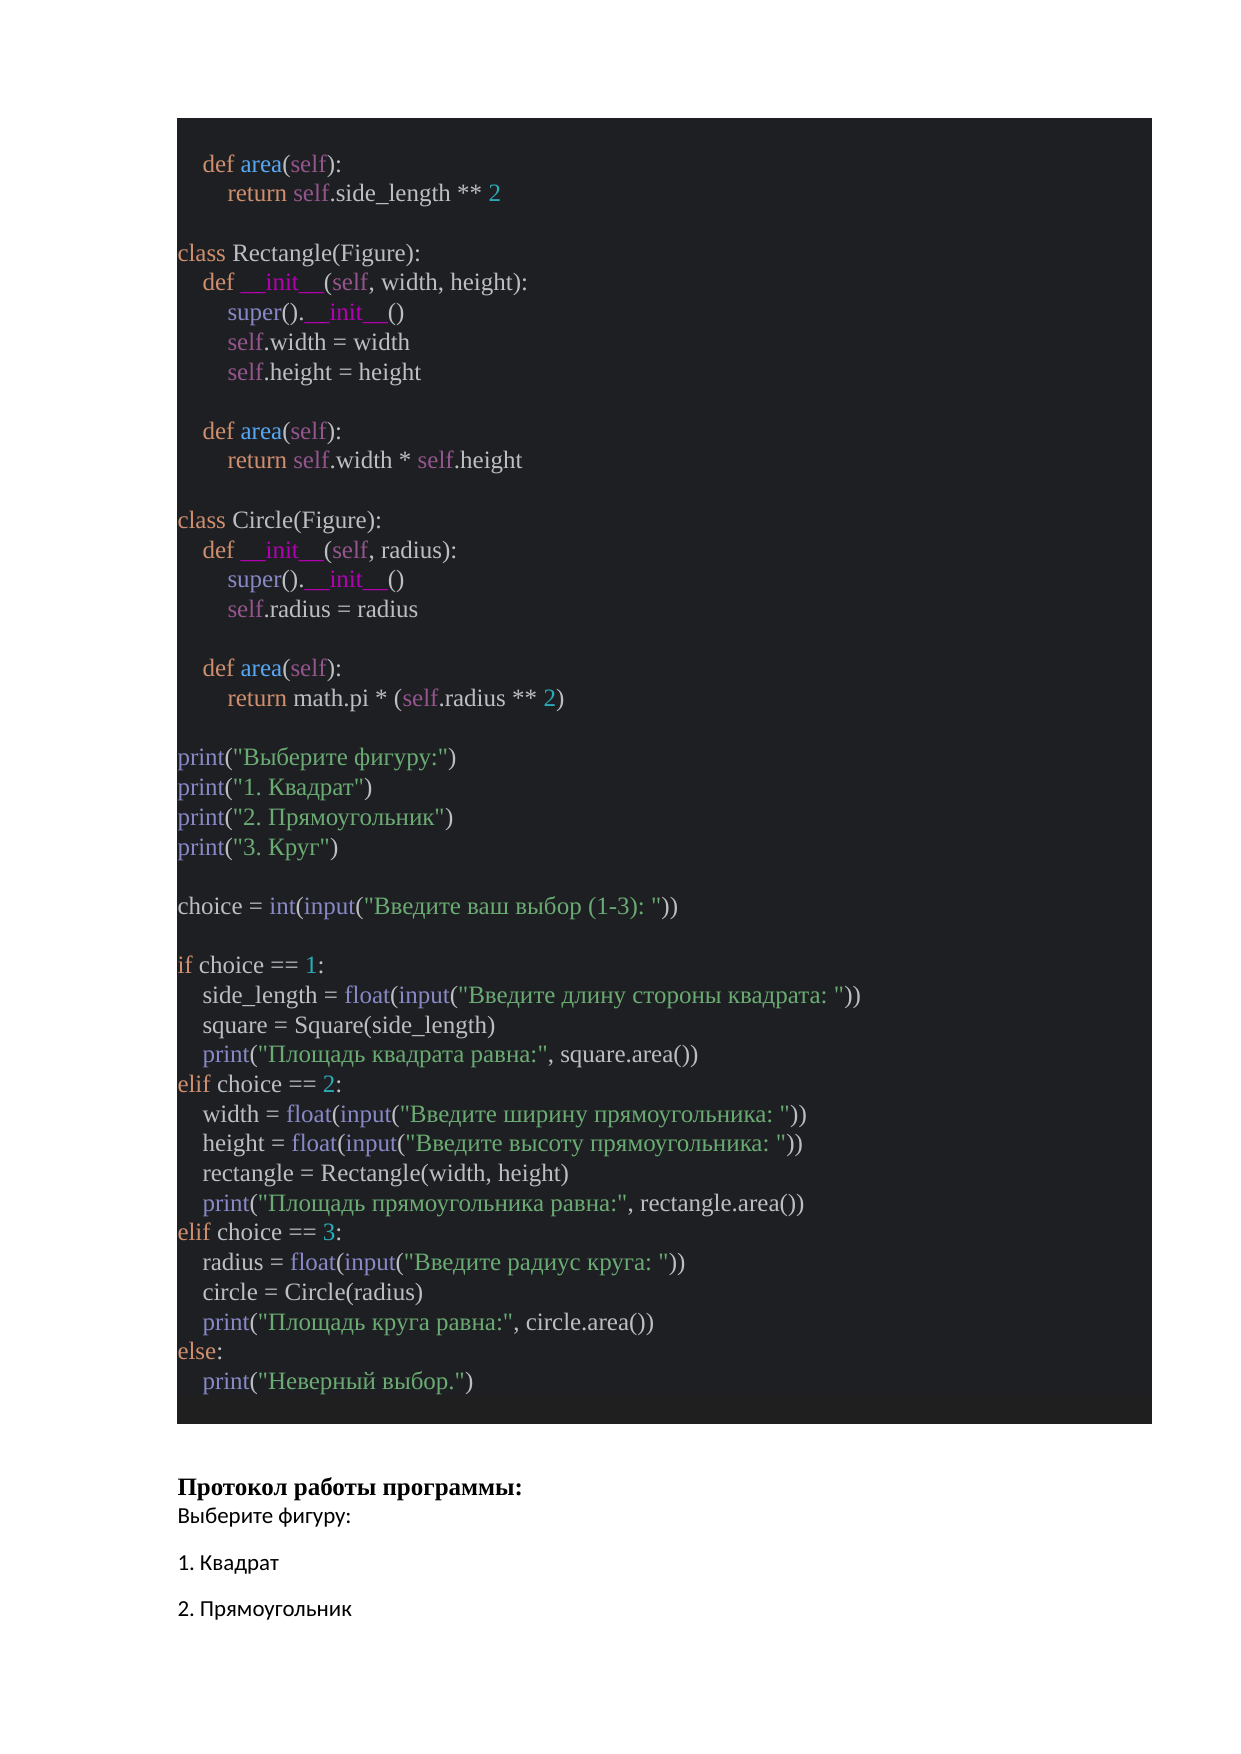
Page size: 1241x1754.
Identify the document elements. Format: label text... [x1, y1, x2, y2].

text 2. Прямоугольник [177, 1594, 1152, 1623]
text Протокол работы программы: [177, 1472, 1152, 1501]
text Выберите фигуру: [177, 1501, 1152, 1529]
text 1. Квадрат [177, 1548, 1152, 1576]
text def area(self): return self.side_length ** 2 class Rectangle(Figure): def __init__(self, width, height): super().__init__() self.width = width self.height = height def area(self): return self.width * self.height class Circle(Figure): def __init__(self, radius): super().__init__() self.radius = radius def area(self): return math.pi * (self.radius ** 2) print("Выберите фигуру:") print("1. Квадрат") print("2. Прямоугольник") print("3. Круг") choice = int(input("Введите ваш выбор (1-3): ")) if choice == 1: side_length = float(input("Введите длину стороны квадрата: ")) square = Square(side_length) print("Площадь квадрата равна:", square.area()) elif choice == 2: width = float(input("Введите ширину прямоугольника: ")) height = float(input("Введите высоту прямоугольника: ")) rectangle = Rectangle(width, height) print("Площадь прямоугольника равна:", rectangle.area()) elif choice == 3: radius = float(input("Введите радиус круга: ")) circle = Circle(radius) print("Площадь круга равна:", circle.area()) else: print("Неверный выбор.") [177, 118, 1152, 1395]
